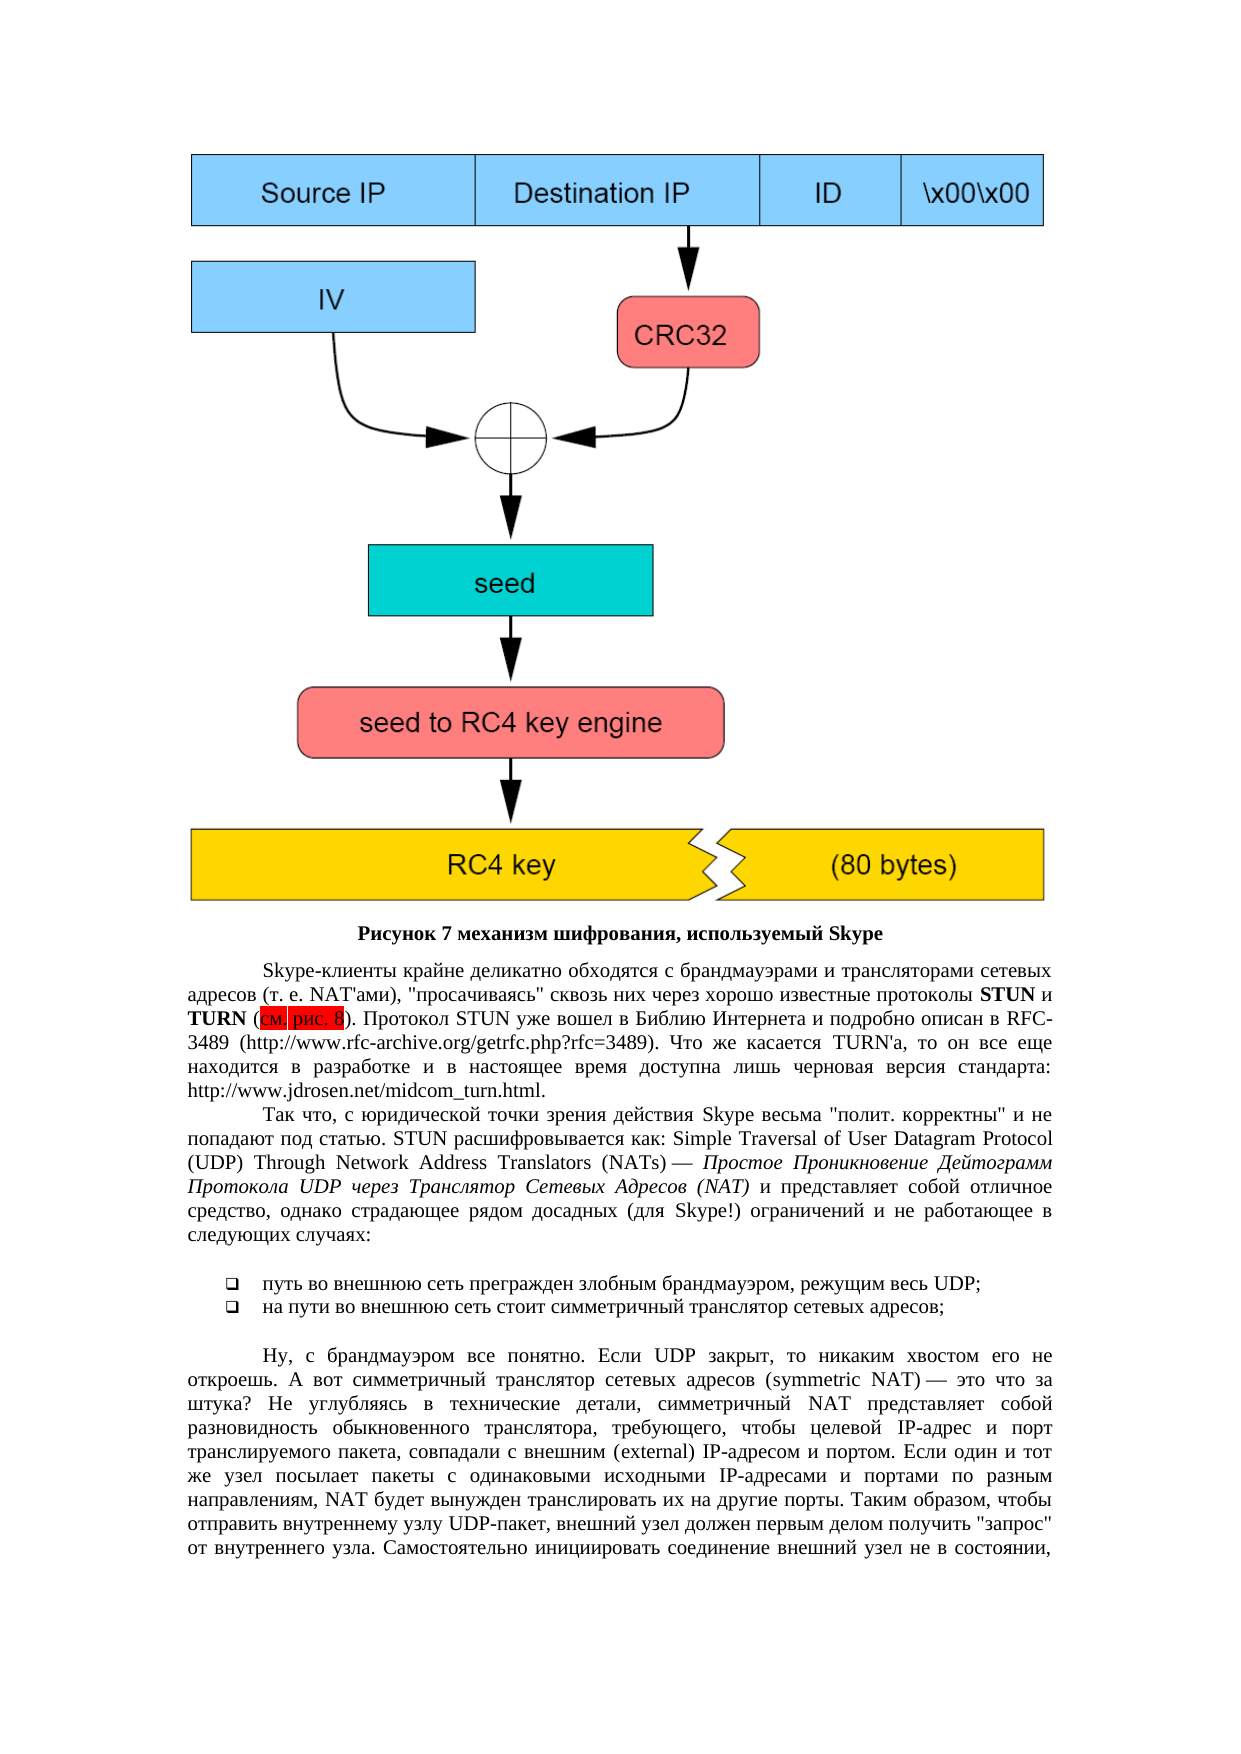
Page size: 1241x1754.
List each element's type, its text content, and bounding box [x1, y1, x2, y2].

picture [187, 150, 1053, 909]
text Рисунок 7 механизм шифрования, используемый Skype [187, 921, 1053, 945]
text Ну, с брандмауэром все понятно. Если UDP закрыт, то никаким хвостом его не откроешь. А вот симметричный транслятор сетевых адресов (symmetric NAT) — это что за штука? Не углубляясь в технические детали, симметричный NAT представляет собой разновидность обыкновенного транслятора, требующего, чтобы целевой IP-адрес и порт транслируемого пакета, совпадали с внешним (external) IP-адресом и портом. Если один и тот же узел посылает пакеты с одинаковыми исходными IP-адресами и портами по разным направлениям, NAT будет вынужден транслировать их на другие порты. Таким образом, чтобы отправить внутреннему узлу UDP-пакет, внешний узел должен первым делом получить "запрос" от внутреннего узла. Самостоятельно инициировать соединение внешний узел не в состоянии, [187, 1343, 1053, 1559]
text Так что, с юридической точки зрения действия Skype весьма "полит. корректны" и не попадают под статью. STUN расшифровывается как: Simple Traversal of User Datagram Protocol (UDP) Through Network Address Translators (NATs) — Простое Проникновение Дейтограмм Протокола UDP через Транслятор Сетевых Адресов (NAT) и представляет собой отличное средство, однако страдающее рядом досадных (для Skype!) ограничений и не работающее в следующих случаях: [187, 1102, 1053, 1246]
text Skype-клиенты крайне деликатно обходятся с брандмауэрами и трансляторами сетевых адресов (т. е. NAT'ами), "просачиваясь" сквозь них через хорошо известные протоколы STUN и TURN (см. рис. 8). Протокол STUN уже вошел в Библию Интернета и подробно описан в RFC-3489 (http://www.rfc-archive.org/getrfc.php?rfc=3489). Что же касается TURN'а, то он все еще находится в разработке и в настоящее время доступна лишь черновая версия стандарта: http://www.jdrosen.net/midcom_turn.html. [187, 958, 1053, 1102]
list путь во внешнюю сеть прегражден злобным брандмауэром, режущим весь UDP; [225, 1270, 1053, 1294]
list на пути во внешнюю сеть стоит симметричный транслятор сетевых адресов; [225, 1294, 1053, 1318]
